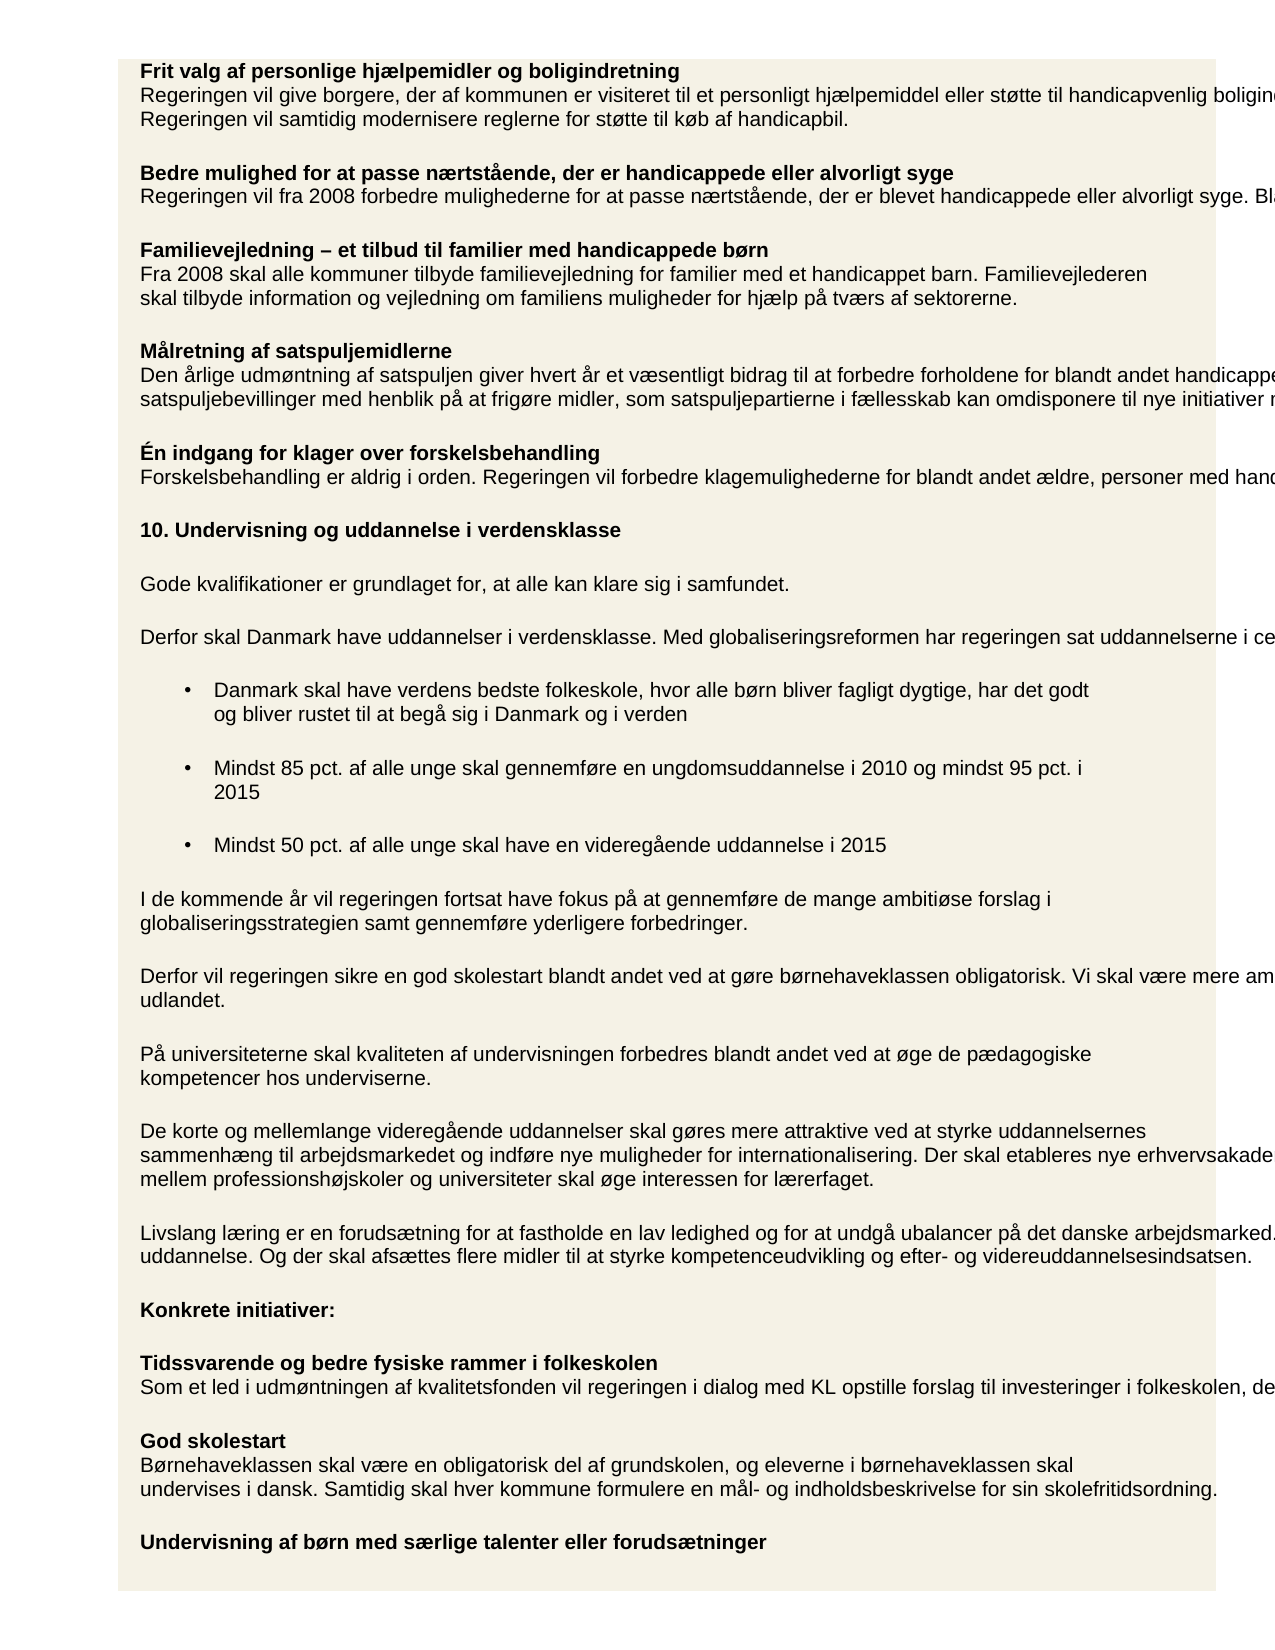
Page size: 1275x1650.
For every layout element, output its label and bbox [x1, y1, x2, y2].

table_cell [125, 59, 140, 1554]
table_cell [118, 59, 125, 1554]
